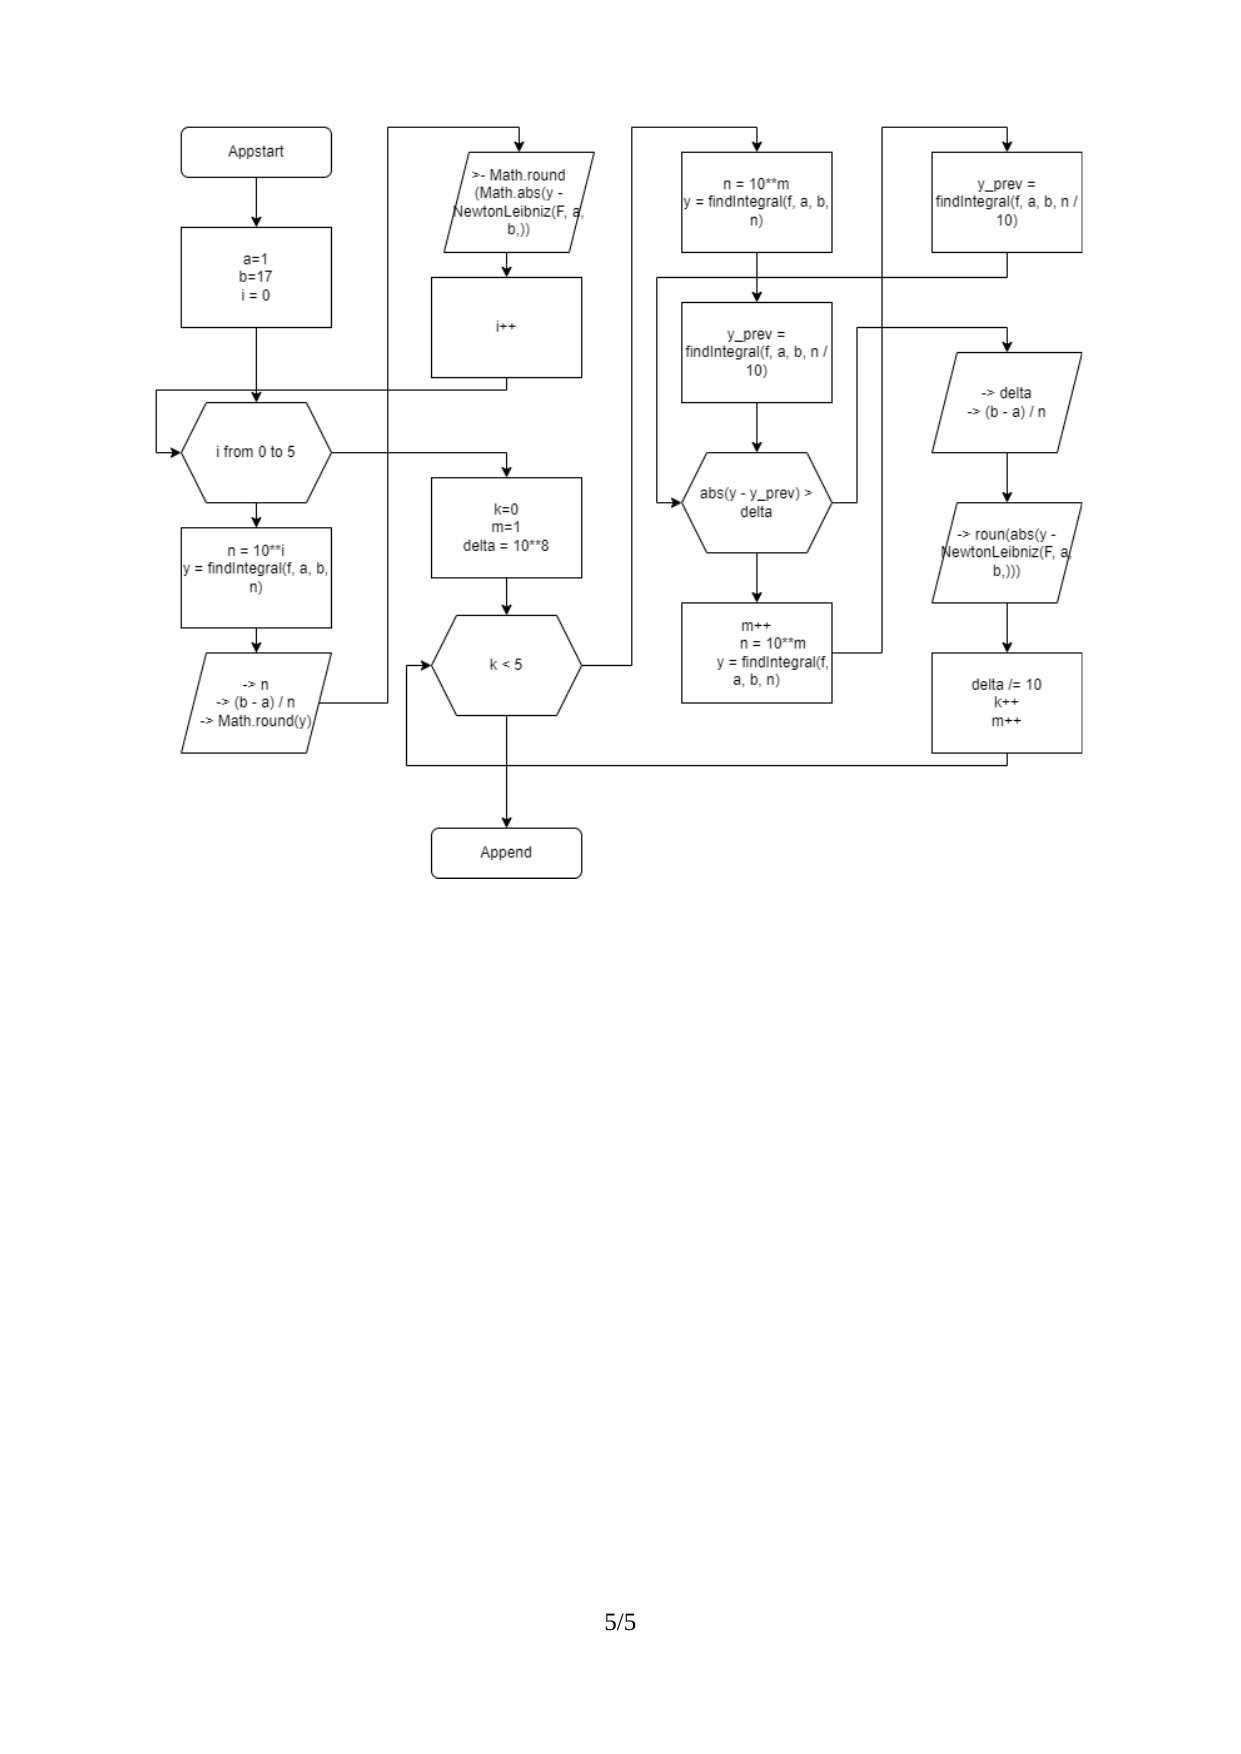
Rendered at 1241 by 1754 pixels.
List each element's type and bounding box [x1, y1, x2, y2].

picture [147, 118, 1083, 879]
